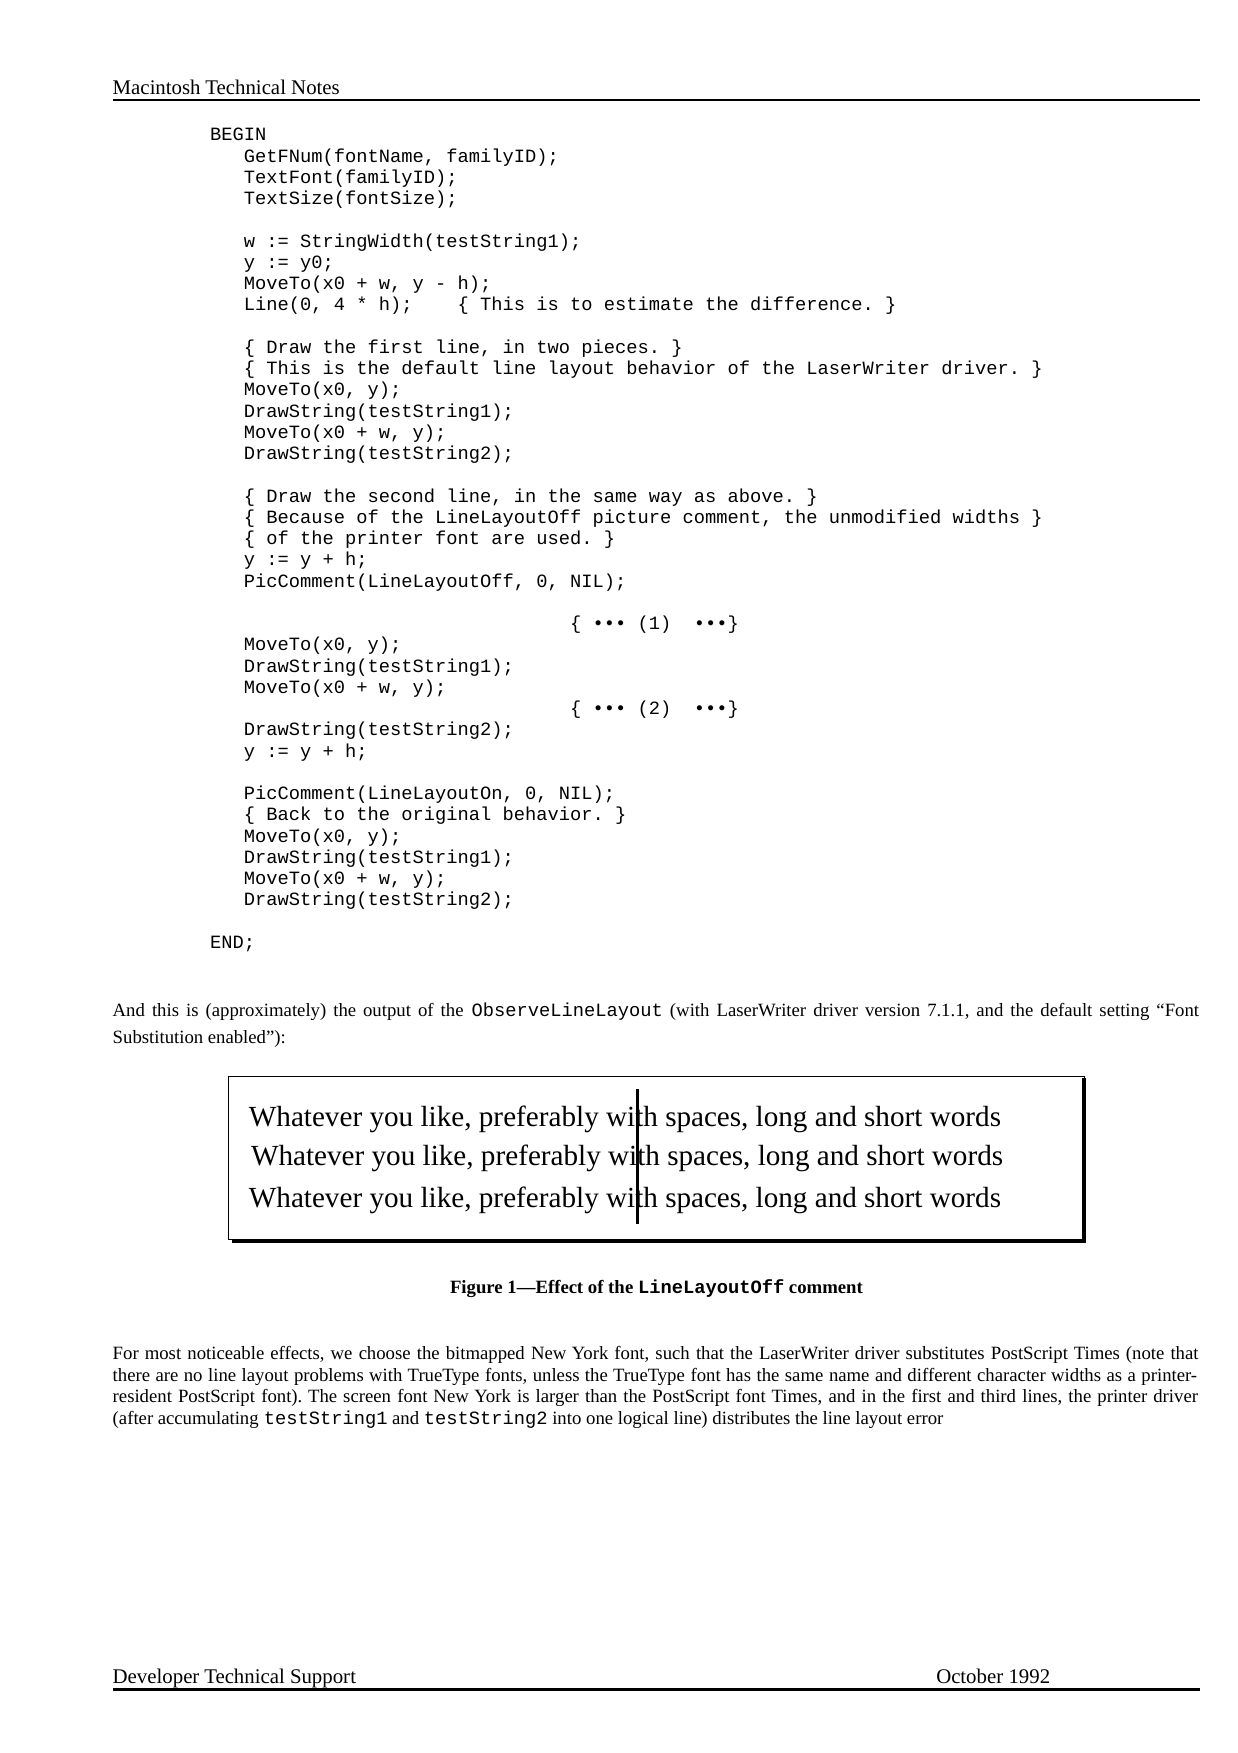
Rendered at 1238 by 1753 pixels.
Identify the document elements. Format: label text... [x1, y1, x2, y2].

text DrawString(testString2); [187, 720, 1200, 741]
text END; [187, 933, 1200, 954]
text y := y + h; [187, 550, 1200, 571]
text DrawString(testString1); [187, 656, 1200, 678]
text DrawString(testString2); [187, 890, 1200, 911]
text PicComment(LineLayoutOff, 0, NIL); [187, 571, 1200, 593]
text DrawString(testString1); [187, 401, 1200, 423]
text BEGIN [187, 125, 1200, 146]
text y := y + h; [187, 741, 1200, 763]
text { Because of the LineLayoutOff picture comment, the unmodified widths } [187, 508, 1200, 529]
text For most noticeable effects, we choose the bitmapped New York font, such that the LaserWriter driver substitutes PostScript Times (note that there are no line layout problems with TrueType fonts, unless the TrueType font has the same name and different character widths as a printer-resident PostScript font). The screen font New York is larger than the PostScript font Times, and in the first and third lines, the printer driver (after accumulating testString1 and testString2 into one logical line) distributes the line layout error [112, 1342, 1200, 1430]
text MoveTo(x0 + w, y); [187, 869, 1200, 890]
text { ••• (1) •••} [187, 614, 1200, 635]
text MoveTo(x0 + w, y); [187, 423, 1200, 444]
text Figure 1—Effect of the LineLayoutOff comment [112, 1274, 1200, 1299]
text { This is the default line layout behavior of the LaserWriter driver. } [187, 359, 1200, 380]
text DrawString(testString2); [187, 444, 1200, 465]
text { Draw the second line, in the same way as above. } [187, 486, 1200, 508]
text PicComment(LineLayoutOn, 0, NIL); [187, 784, 1200, 805]
text { Draw the first line, in two pieces. } [187, 338, 1200, 359]
text MoveTo(x0, y); [187, 380, 1200, 401]
text MoveTo(x0, y); [187, 635, 1200, 656]
text And this is (approximately) the output of the ObserveLineLayout (with LaserWriter driver version 7.1.1, and the default setting “Font Substitution enabled”): [112, 997, 1200, 1047]
text { ••• (2) •••} [187, 699, 1200, 720]
text MoveTo(x0, y); [187, 826, 1200, 848]
text Line(0, 4 * h); { This is to estimate the difference. } [187, 295, 1200, 316]
text { of the printer font are used. } [187, 529, 1200, 550]
text w := StringWidth(testString1); [187, 231, 1200, 253]
text y := y0; [187, 253, 1200, 274]
text MoveTo(x0 + w, y); [187, 678, 1200, 699]
text DrawString(testString1); [187, 848, 1200, 869]
text GetFNum(fontName, familyID); [187, 146, 1200, 168]
text { Back to the original behavior. } [187, 805, 1200, 826]
text MoveTo(x0 + w, y - h); [187, 274, 1200, 295]
text TextFont(familyID); [187, 168, 1200, 189]
text TextSize(fontSize); [187, 189, 1200, 210]
